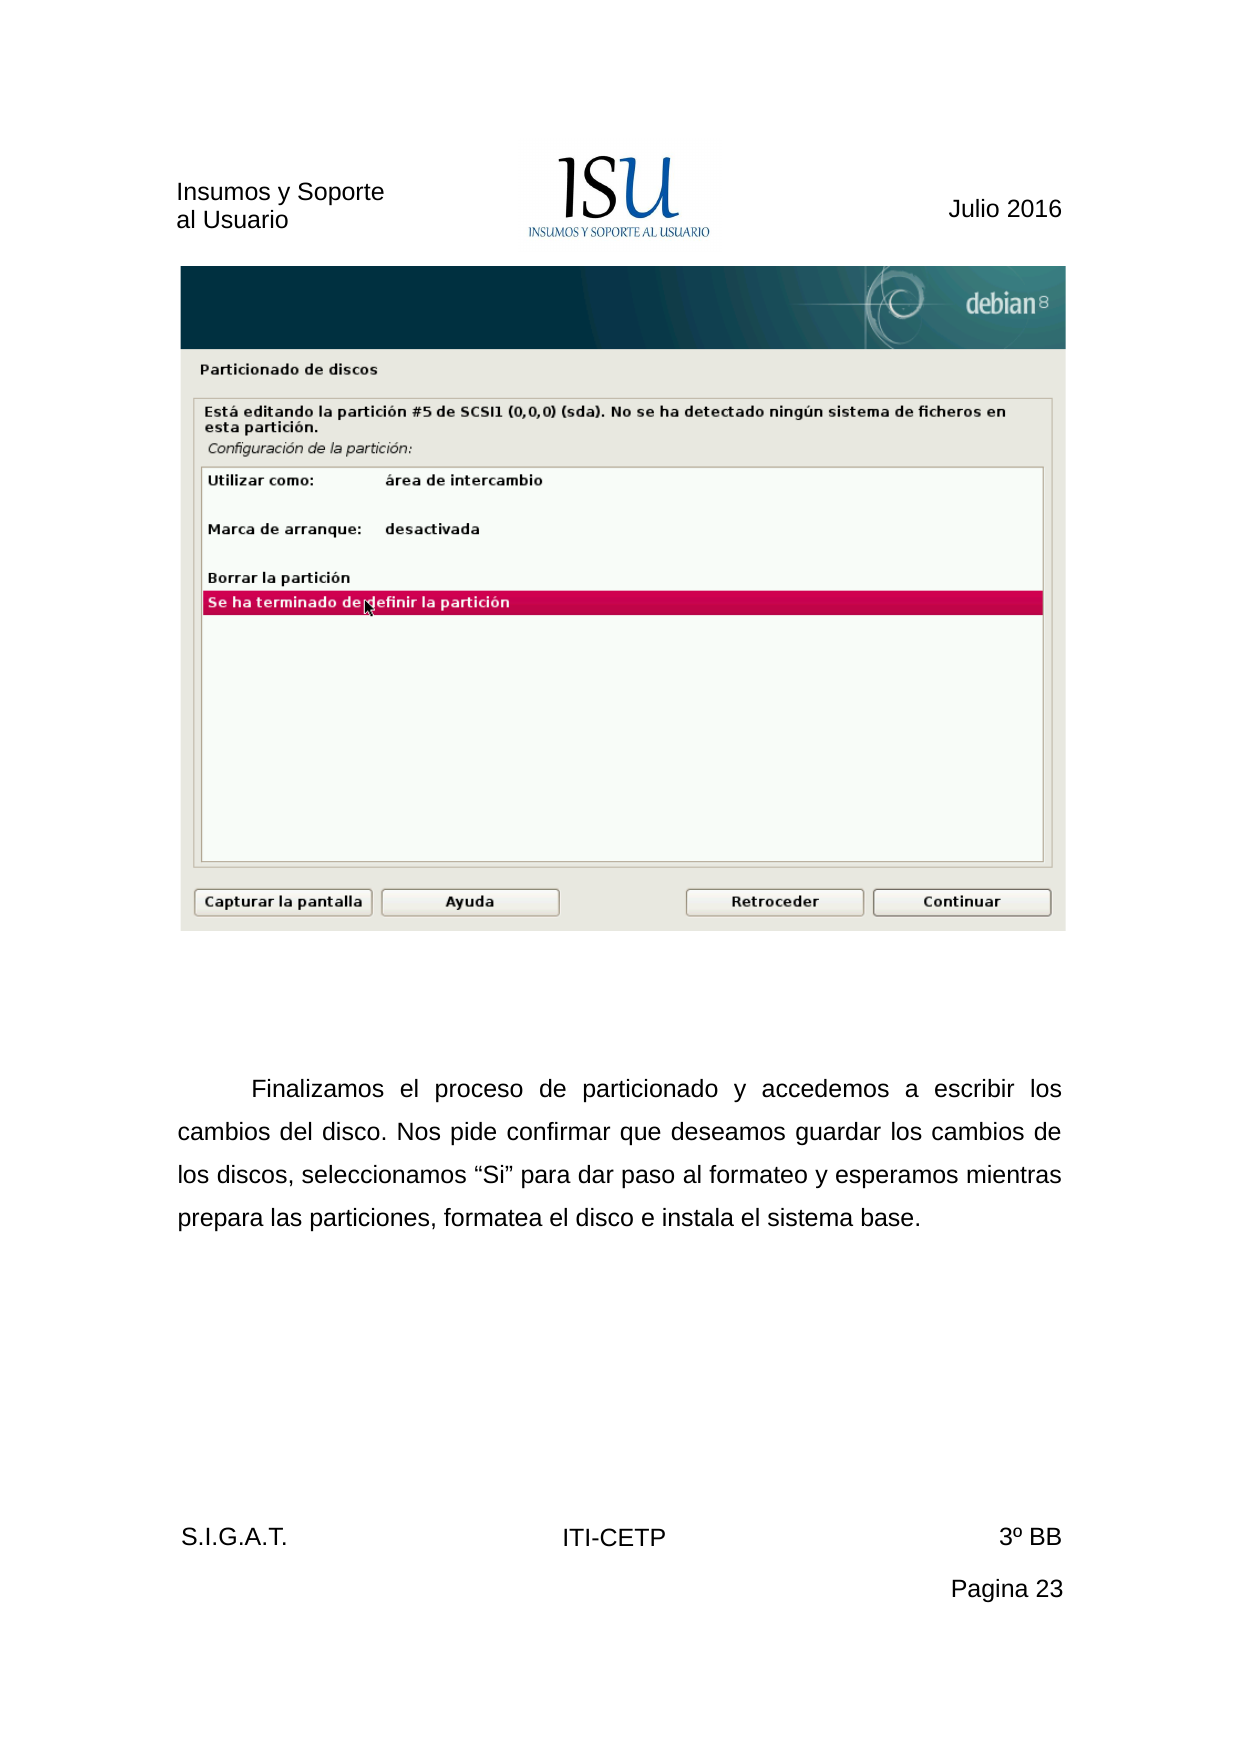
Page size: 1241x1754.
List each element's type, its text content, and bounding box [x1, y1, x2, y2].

picture [517, 138, 723, 252]
picture [180, 266, 1066, 931]
text Finalizamos el proceso de particionado y accedemos a escribir los cambios del disco. Nos pide confirmar que deseamos guardar los cambios de los discos, seleccionamos “Si” para dar paso al formateo y esperamos mientras prepara las particiones, formatea el disco e instala el sistema base. [177, 1074, 1063, 1232]
